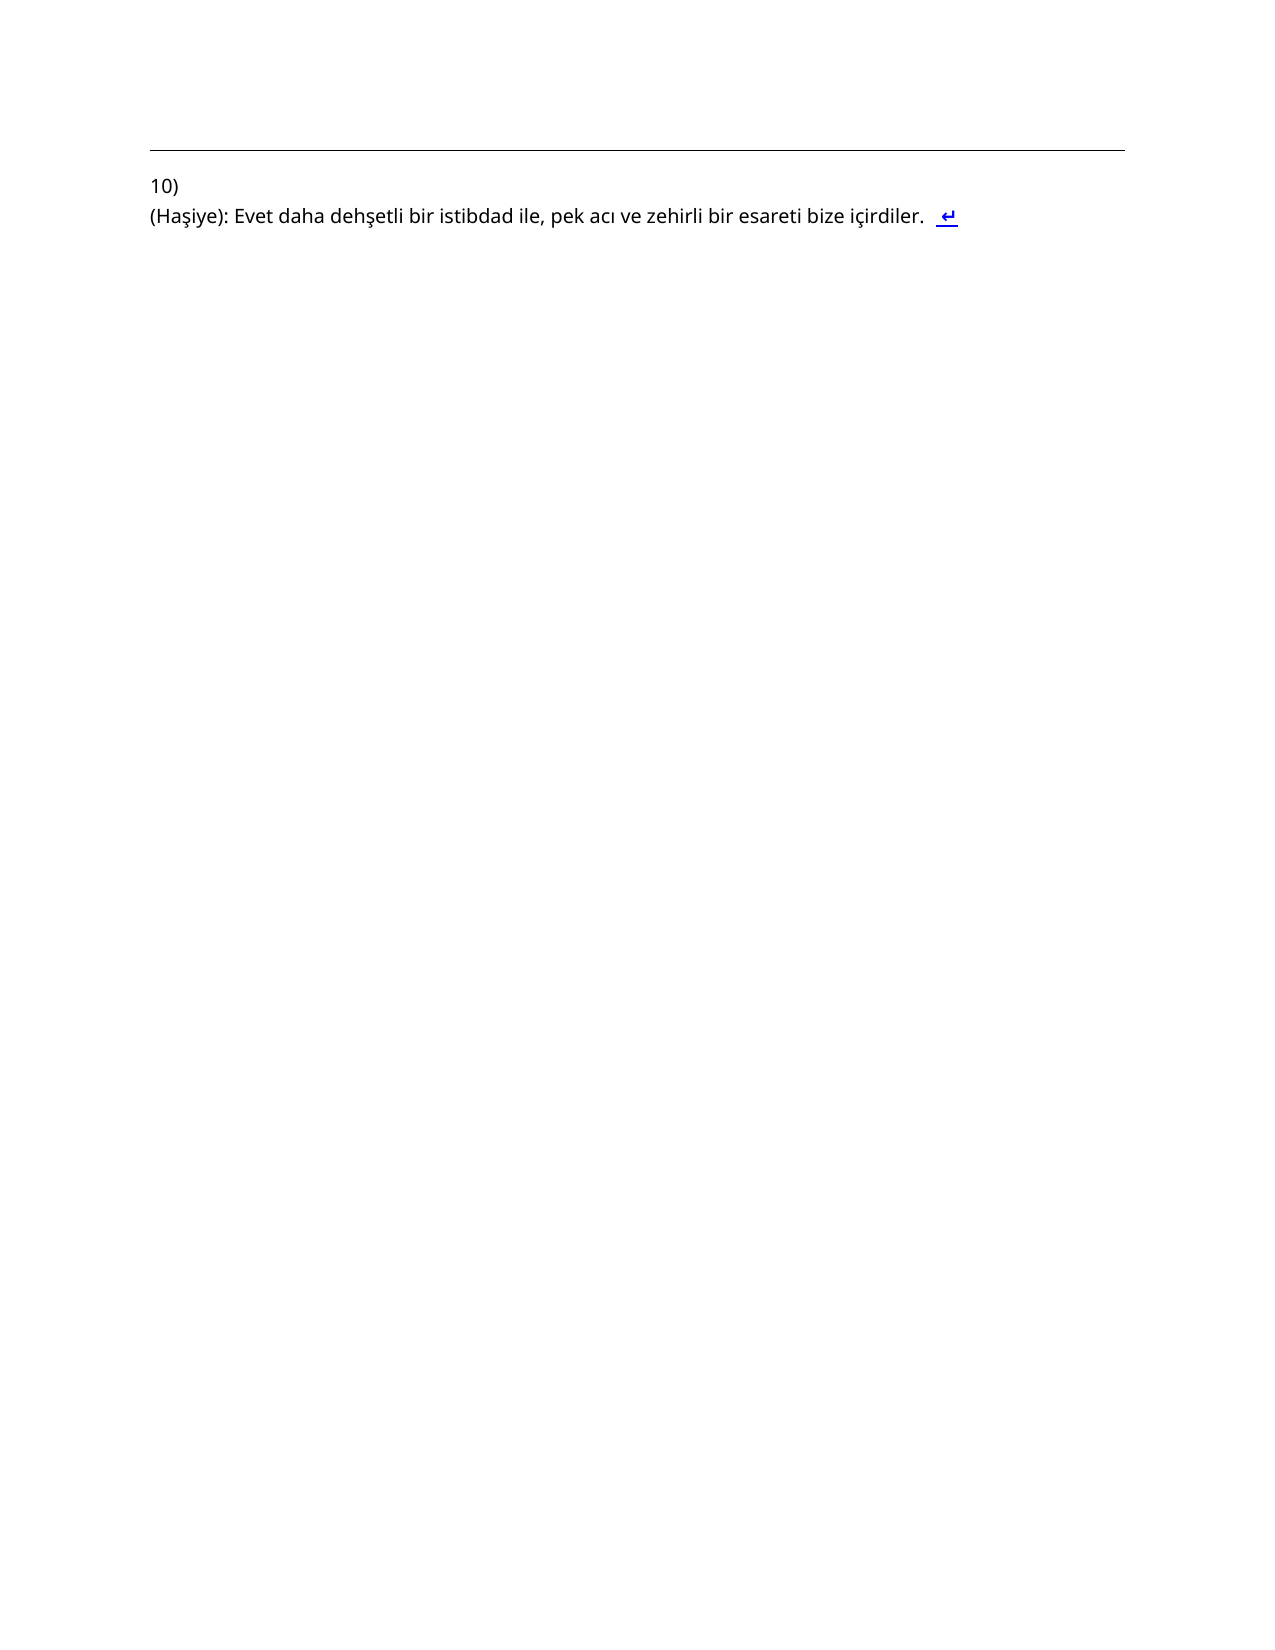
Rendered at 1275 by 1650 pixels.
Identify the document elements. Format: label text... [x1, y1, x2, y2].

text 10) [150, 151, 1125, 199]
text (Haşiye): Evet daha dehşetli bir istibdad ile, pek acı ve zehirli bir esareti bize içirdiler. ↵ [150, 199, 1125, 229]
